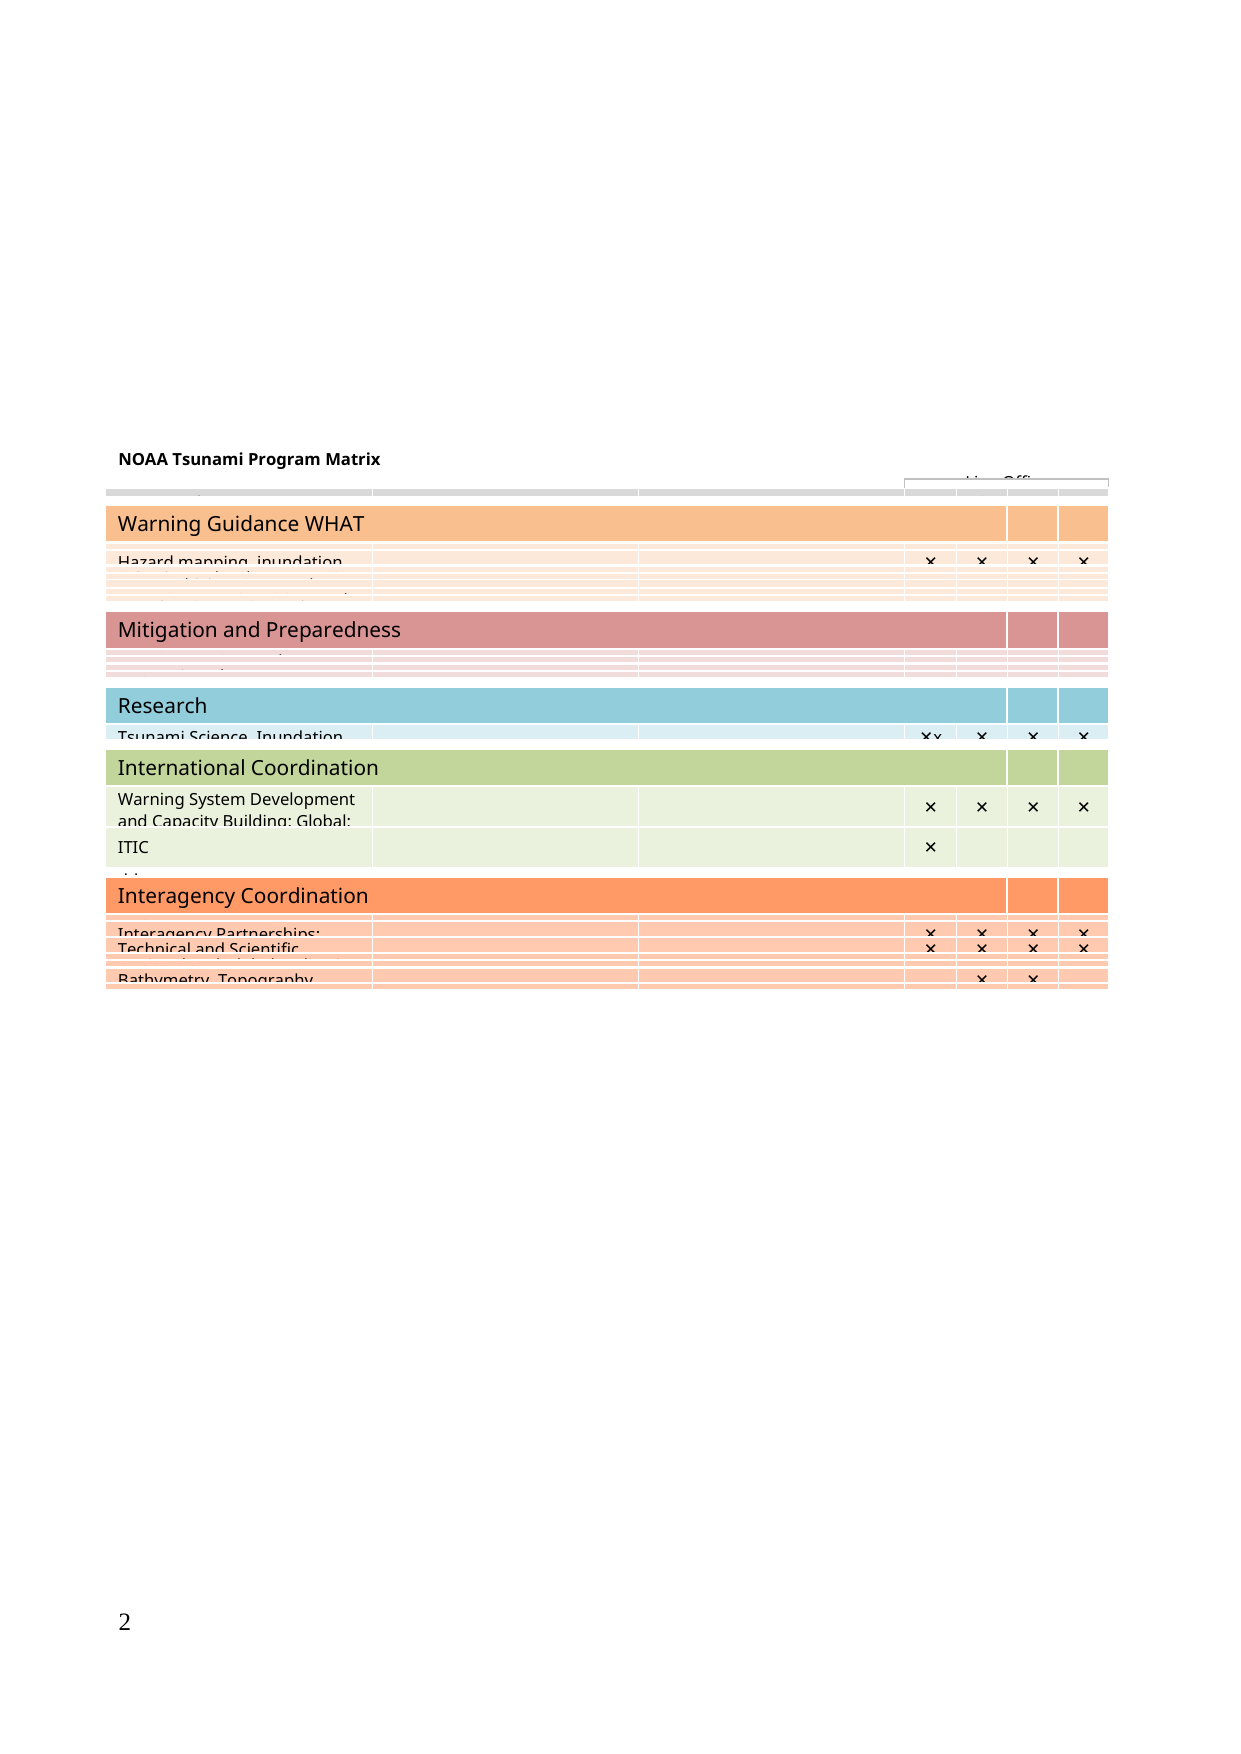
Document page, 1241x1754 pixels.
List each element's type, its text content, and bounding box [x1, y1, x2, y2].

table_cell ✕ [957, 551, 1007, 564]
table_cell Regional and Global Sedismic Networks [106, 954, 372, 959]
table_cell [1059, 604, 1108, 610]
table_cell [373, 954, 638, 959]
table_cell ✕ [1008, 551, 1058, 564]
table_cell ✕ [1008, 922, 1058, 936]
table_cell ✕ [905, 657, 956, 662]
table_cell [106, 741, 1006, 748]
table_cell [905, 969, 956, 982]
table_cell dd [106, 869, 1006, 875]
table_cell [1059, 750, 1108, 785]
table_cell Seismic/sea-level (e.g. NWLON) O&M [106, 567, 372, 572]
table_cell [372, 479, 638, 487]
table_cell [905, 480, 1108, 487]
table_cell ✕ [905, 544, 956, 549]
table_cell X [1059, 984, 1108, 989]
table_cell [373, 596, 638, 601]
table_cell [1008, 915, 1058, 920]
table_cell [639, 657, 904, 662]
table_cell ITIC [106, 828, 372, 867]
table_cell [639, 938, 904, 952]
table_cell [1059, 672, 1108, 677]
table_cell ITIC [106, 672, 372, 677]
table_cell Bathymetry, Topography, Hydrography, Coastal Survey, Ocean Exploration, VDATUM [106, 969, 372, 982]
table_cell [1008, 954, 1058, 959]
table_cell ✕ [1008, 725, 1058, 739]
table_cell ✕ [1059, 574, 1108, 579]
table_cell ✕ [905, 915, 956, 920]
table_cell [1008, 878, 1057, 913]
table_cell [1059, 567, 1108, 572]
table_cell [373, 574, 638, 579]
table_cell ✕ [905, 596, 956, 601]
table_cell [105, 479, 372, 487]
table_cell TsunamiReady [106, 665, 372, 670]
table_cell ✕ [905, 567, 956, 572]
table_cell Coastal Community Resilience and Coastal Zone Management [106, 984, 372, 989]
table_cell Warning System Development and Capacity Building: Global: GEO, United Nations (UNESCO/IOC, WMO, ISDR, UNDP). Regional Intergovernmental: ICGs (Pacific, Indian, Caribbean, North East Atlantic and Mediterranean) International Tsunami Survey Teams (post-tsunami assessments); technology transfer, training, data/information exchange, system design & integration [106, 787, 372, 826]
table_cell [106, 604, 1006, 610]
table_cell [639, 665, 904, 670]
table_cell [1059, 679, 1108, 686]
table_cell ✕ [957, 969, 1007, 982]
table_cell ✕ [957, 787, 1007, 826]
table_cell [1008, 657, 1058, 662]
table_cell [639, 551, 904, 564]
table_cell [638, 479, 904, 487]
table_cell ✕ [905, 650, 956, 655]
table_cell [1059, 580, 1108, 587]
table_cell [639, 589, 904, 594]
table_cell ✕ [1059, 551, 1108, 564]
table_cell OAR [957, 489, 1007, 496]
table_cell ✕ [905, 665, 956, 670]
table_cell ITIC [106, 915, 372, 920]
table_cell [1008, 869, 1057, 875]
table_cell ✕ [1008, 938, 1058, 952]
table_cell [957, 596, 1007, 601]
table_cell [957, 915, 1007, 920]
table_cell [1008, 498, 1057, 504]
table_cell [639, 961, 904, 966]
table_cell TWC & WFO Outreach [106, 650, 372, 655]
table_cell [1008, 665, 1058, 670]
table_cell [1059, 498, 1108, 504]
table_cell [1059, 741, 1108, 748]
table_cell [1008, 604, 1057, 610]
table_cell [639, 574, 904, 579]
table_cell [373, 567, 638, 572]
text NOAA Tsunami Program Matrix [118, 446, 1122, 471]
table_cell Warning Guidance WHAT [106, 506, 1006, 541]
table_cell Tsunami [106, 489, 372, 496]
table_cell Technical and Scientific Partnerships [IUGG/Tsunami Commission, US Scientific Professional Organizations (AGU, GSA, BSSA)] [106, 938, 372, 952]
table_cell [373, 650, 638, 655]
table_cell ✕ [957, 657, 1007, 662]
table_cell [1059, 915, 1108, 920]
table_cell ✕ [1008, 787, 1058, 826]
table_cell [1008, 828, 1058, 867]
table_cell [1059, 544, 1108, 549]
table_cell ✕ [1059, 725, 1108, 739]
table_cell [905, 574, 956, 579]
table_cell [106, 498, 1006, 504]
table_cell [1059, 869, 1108, 875]
table_cell GLOSS O&M [106, 961, 372, 966]
table_cell [957, 984, 1007, 989]
table_cell [639, 828, 904, 867]
table_cell [373, 665, 638, 670]
table_cell [373, 961, 638, 966]
table_cell Mitigation and Preparedness [106, 612, 1006, 648]
table_header Line Office [904, 471, 1109, 478]
table_cell ✕ [957, 961, 1007, 966]
table_cell [373, 672, 638, 677]
table_cell [373, 984, 638, 989]
table_cell [373, 544, 638, 549]
table_cell [1008, 544, 1058, 549]
table_cell [373, 969, 638, 982]
table_cell [1008, 650, 1058, 655]
table_cell [1059, 665, 1108, 670]
table_cell ✕ [957, 922, 1007, 936]
table_cell [957, 954, 1007, 959]
table_cell ✕ [1059, 938, 1108, 952]
table_cell [639, 489, 904, 496]
table_cell [639, 650, 904, 655]
table_cell [1008, 672, 1058, 677]
table_cell [1059, 688, 1108, 723]
table_cell ✕x [905, 725, 956, 739]
table_cell National Tsunami Hazard Mitigation Program [106, 657, 372, 662]
table_cell [639, 580, 904, 587]
table_cell ✕ [905, 954, 956, 959]
table_cell [1008, 688, 1057, 723]
table_cell [373, 915, 638, 920]
table_cell [1059, 954, 1108, 959]
table_cell [373, 489, 638, 496]
table_cell [1059, 961, 1108, 966]
table_cell [957, 665, 1007, 670]
table_cell [639, 969, 904, 982]
table_cell ✕ [905, 672, 956, 677]
table_cell [1008, 679, 1057, 686]
table_cell [957, 672, 1007, 677]
table_cell International Coordination [106, 750, 1006, 785]
table_cell NESDIS [1059, 489, 1108, 496]
table_cell [1059, 506, 1108, 541]
table_header [105, 471, 372, 479]
table_cell [373, 589, 638, 594]
table_cell ✕ [957, 725, 1007, 739]
table_cell ✕ [1059, 657, 1108, 662]
table_cell ✕ [1059, 922, 1108, 936]
table_cell [957, 580, 1007, 587]
table_cell [639, 567, 904, 572]
table_cell [639, 725, 904, 739]
table_cell [1059, 589, 1108, 594]
table_cell [1059, 650, 1108, 655]
table_cell ✕ [905, 828, 956, 867]
table_cell NOS [1008, 489, 1058, 496]
table_cell Hazard mapping, inundation forecast modeling & mapping applications, vulnerability and risk planning [106, 551, 372, 564]
table_cell ✕ [905, 589, 956, 594]
table_cell [373, 657, 638, 662]
table_cell [905, 984, 956, 989]
table_cell ✕ [905, 922, 956, 936]
table_cell ✕ [957, 938, 1007, 952]
table_cell [373, 828, 638, 867]
table_cell Warning Center Operations: PTWC, ATWC [106, 596, 372, 601]
table_cell [1059, 969, 1108, 982]
table_cell [373, 922, 638, 936]
table_cell [957, 574, 1007, 579]
table_cell ✕ [1008, 984, 1058, 989]
table_cell NWSd [905, 489, 956, 496]
table_cell [957, 650, 1007, 655]
table_cell ✕ [905, 787, 956, 826]
table_cell [639, 922, 904, 936]
table_cell [373, 580, 638, 587]
table_cell [373, 725, 638, 739]
table_cell [1059, 596, 1108, 601]
table_cell [639, 787, 904, 826]
table_cell [106, 679, 1006, 686]
table_cell [1008, 750, 1057, 785]
table_cell [373, 787, 638, 826]
table_cell [957, 567, 1007, 572]
table_cell [639, 596, 904, 601]
table_cell [373, 938, 638, 952]
table_cell DART System R&D, O&M, and Transition from Research to Applications [106, 589, 372, 594]
table_cell Program Management [106, 544, 372, 549]
table_cell [1008, 741, 1057, 748]
table_cell [639, 984, 904, 989]
table_cell [639, 954, 904, 959]
table_cell Data Archiving: Sea Level, DART, bathymetry topography [106, 574, 372, 579]
table_cell ✕ [905, 551, 956, 564]
table_cell ✕ [957, 589, 1007, 594]
table_cell [639, 544, 904, 549]
table_cell [905, 961, 956, 966]
table_header [372, 471, 638, 479]
table_cell [1008, 506, 1057, 541]
table_cell [957, 828, 1007, 867]
table_cell [106, 580, 372, 587]
table_cell [1059, 828, 1108, 867]
table_cell [1059, 612, 1108, 648]
table_cell ✕ [1008, 969, 1058, 982]
table_cell [373, 551, 638, 564]
table_cell [1008, 596, 1058, 601]
table_cell ✕ [905, 938, 956, 952]
table_cell [1008, 961, 1058, 966]
table_cell Interagency Coordination [106, 878, 1006, 913]
table_cell ✕ [1059, 787, 1108, 826]
table_header [638, 471, 904, 479]
table_cell Research [106, 688, 1006, 723]
table_cell [1059, 878, 1108, 913]
table_cell Interagency Partnerships: USAID, USGS, USTDA USFS, State Department, FEMA, DHS, USACE, NIST, NSF, Int’l Sea Grant [106, 922, 372, 936]
table_cell [1008, 580, 1058, 587]
table_cell [1008, 574, 1058, 579]
table_cell [639, 672, 904, 677]
table_cell Tsunami Science, Inundation Modeling & Mapping, Sensor Development, Digital Elevation Models [106, 725, 372, 739]
table_cell [639, 915, 904, 920]
table_cell [1008, 589, 1058, 594]
table_cell ✕ [1008, 567, 1058, 572]
table_cell [957, 544, 1007, 549]
table_cell [1008, 612, 1057, 648]
table_cell [905, 580, 956, 587]
